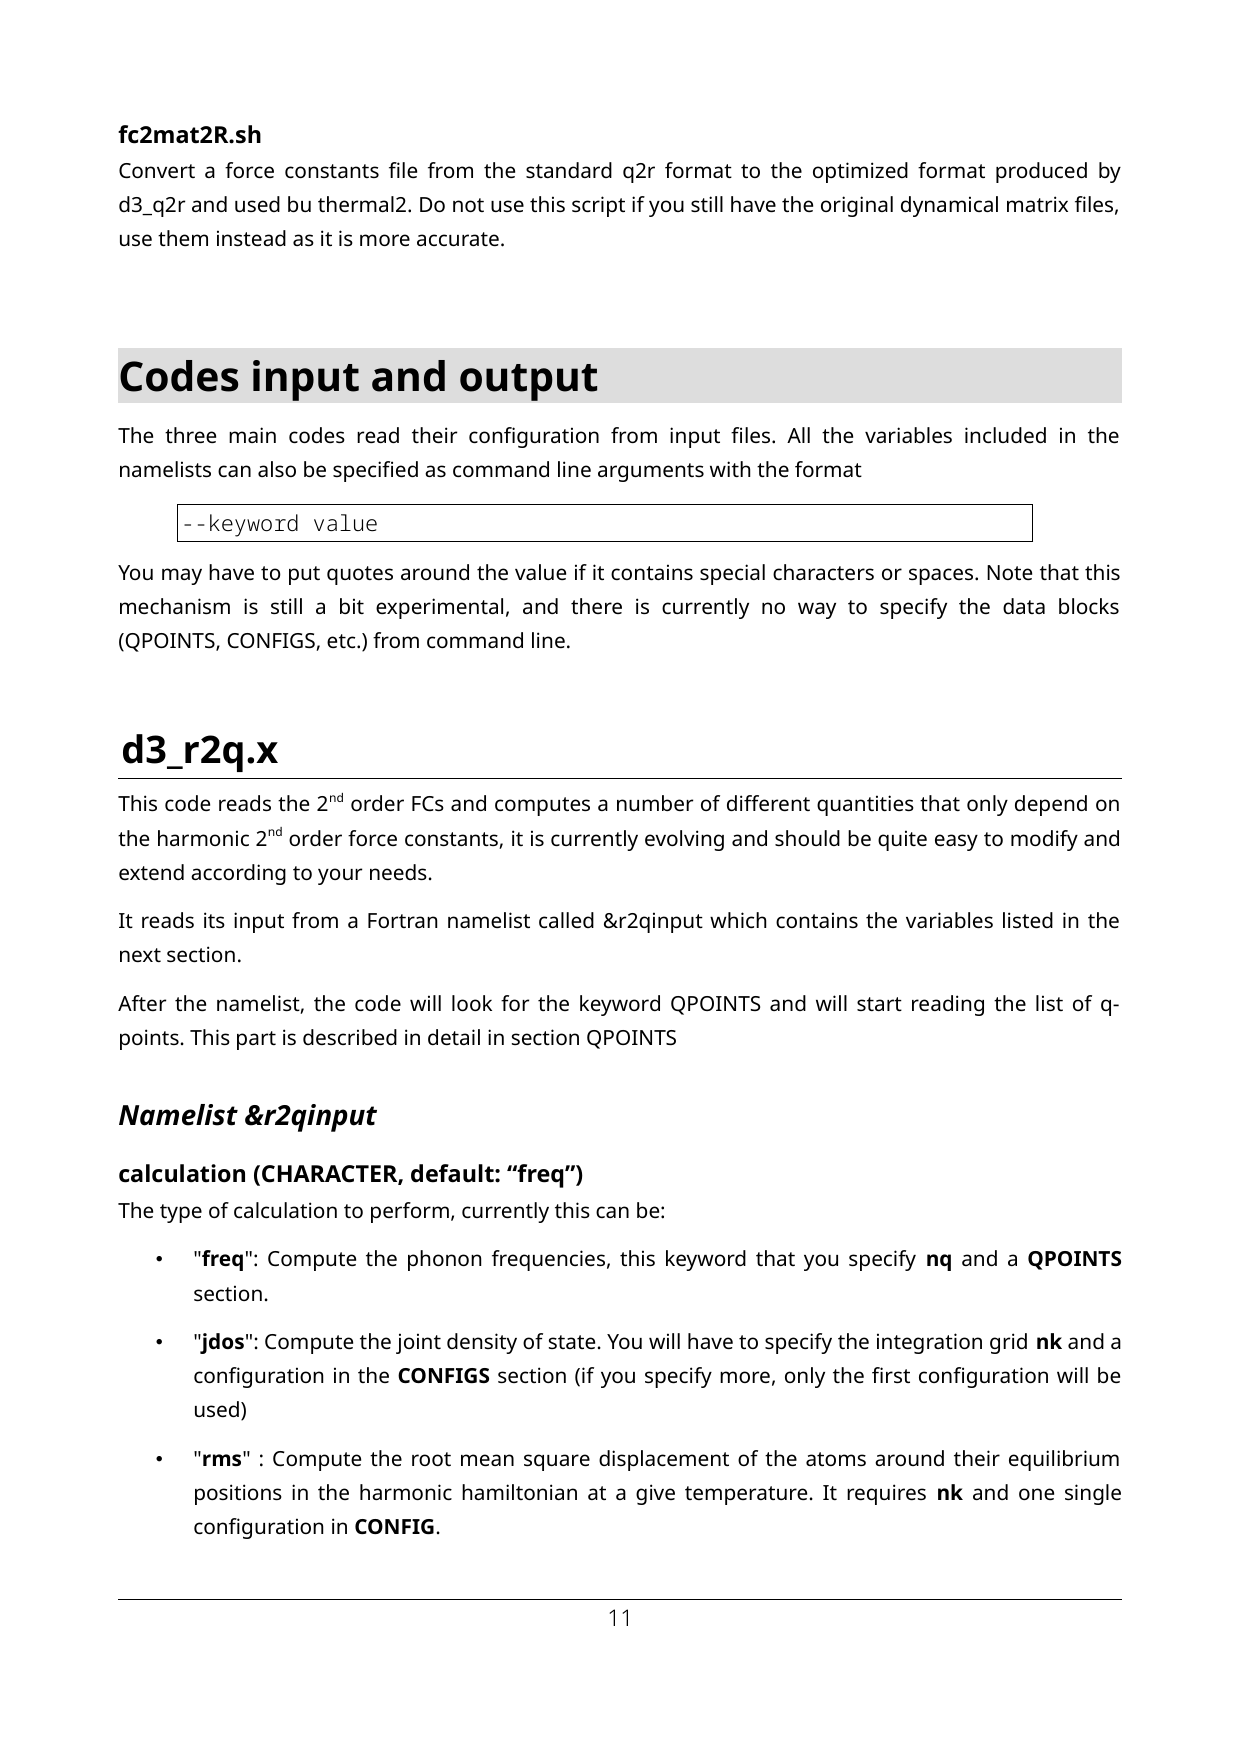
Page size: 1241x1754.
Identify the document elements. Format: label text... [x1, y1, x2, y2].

text Convert a force constants file from the standard q2r format to the optimized format produced by d3_q2r and used bu thermal2. Do not use this script if you still have the original dynamical matrix files, use them instead as it is more accurate. [118, 156, 1122, 253]
subtitle Codes input and output [118, 348, 1122, 403]
text You may have to put quotes around the value if it contains special characters or spaces. Note that this mechanism is still a bit experimental, and there is currently no way to specify the data blocks (QPOINTS, CONFIGS, etc.) from command line. [118, 558, 1122, 654]
text The type of calculation to perform, currently this can be: [118, 1196, 1122, 1224]
subtitle fc2mat2R.sh [118, 118, 1122, 150]
subtitle d3_r2q.x [118, 720, 1122, 778]
list "rms" : Compute the root mean square displacement of the atoms around their equilibrium positions in the harmonic hamiltonian at a give temperature. It requires nk and one single configuration in CONFIG. [156, 1444, 1122, 1541]
text The three main codes read their configuration from input files. All the variables included in the namelists can also be specified as command line arguments with the format [118, 422, 1122, 484]
list "jdos": Compute the joint density of state. You will have to specify the integration grid nk and a configuration in the CONFIGS section (if you specify more, only the first configuration will be used) [156, 1327, 1122, 1424]
text It reads its input from a Fortran namelist called &r2qinput which contains the variables listed in the next section. [118, 906, 1122, 969]
list "freq": Compute the phonon frequencies, this keyword that you specify nq and a QPOINTS section. [156, 1244, 1122, 1307]
text This code reads the 2nd order FCs and computes a number of different quantities that only depend on the harmonic 2nd order force constants, it is currently evolving and should be quite easy to modify and extend according to your needs. [118, 789, 1122, 886]
text After the namelist, the code will look for the keyword QPOINTS and will start reading the list of q-points. This part is described in detail in section QPOINTS [118, 989, 1122, 1052]
text --keyword value [178, 505, 1032, 541]
subtitle calculation (CHARACTER, default: “freq”) [118, 1158, 1122, 1190]
subtitle Namelist &r2qinput [118, 1096, 1122, 1133]
